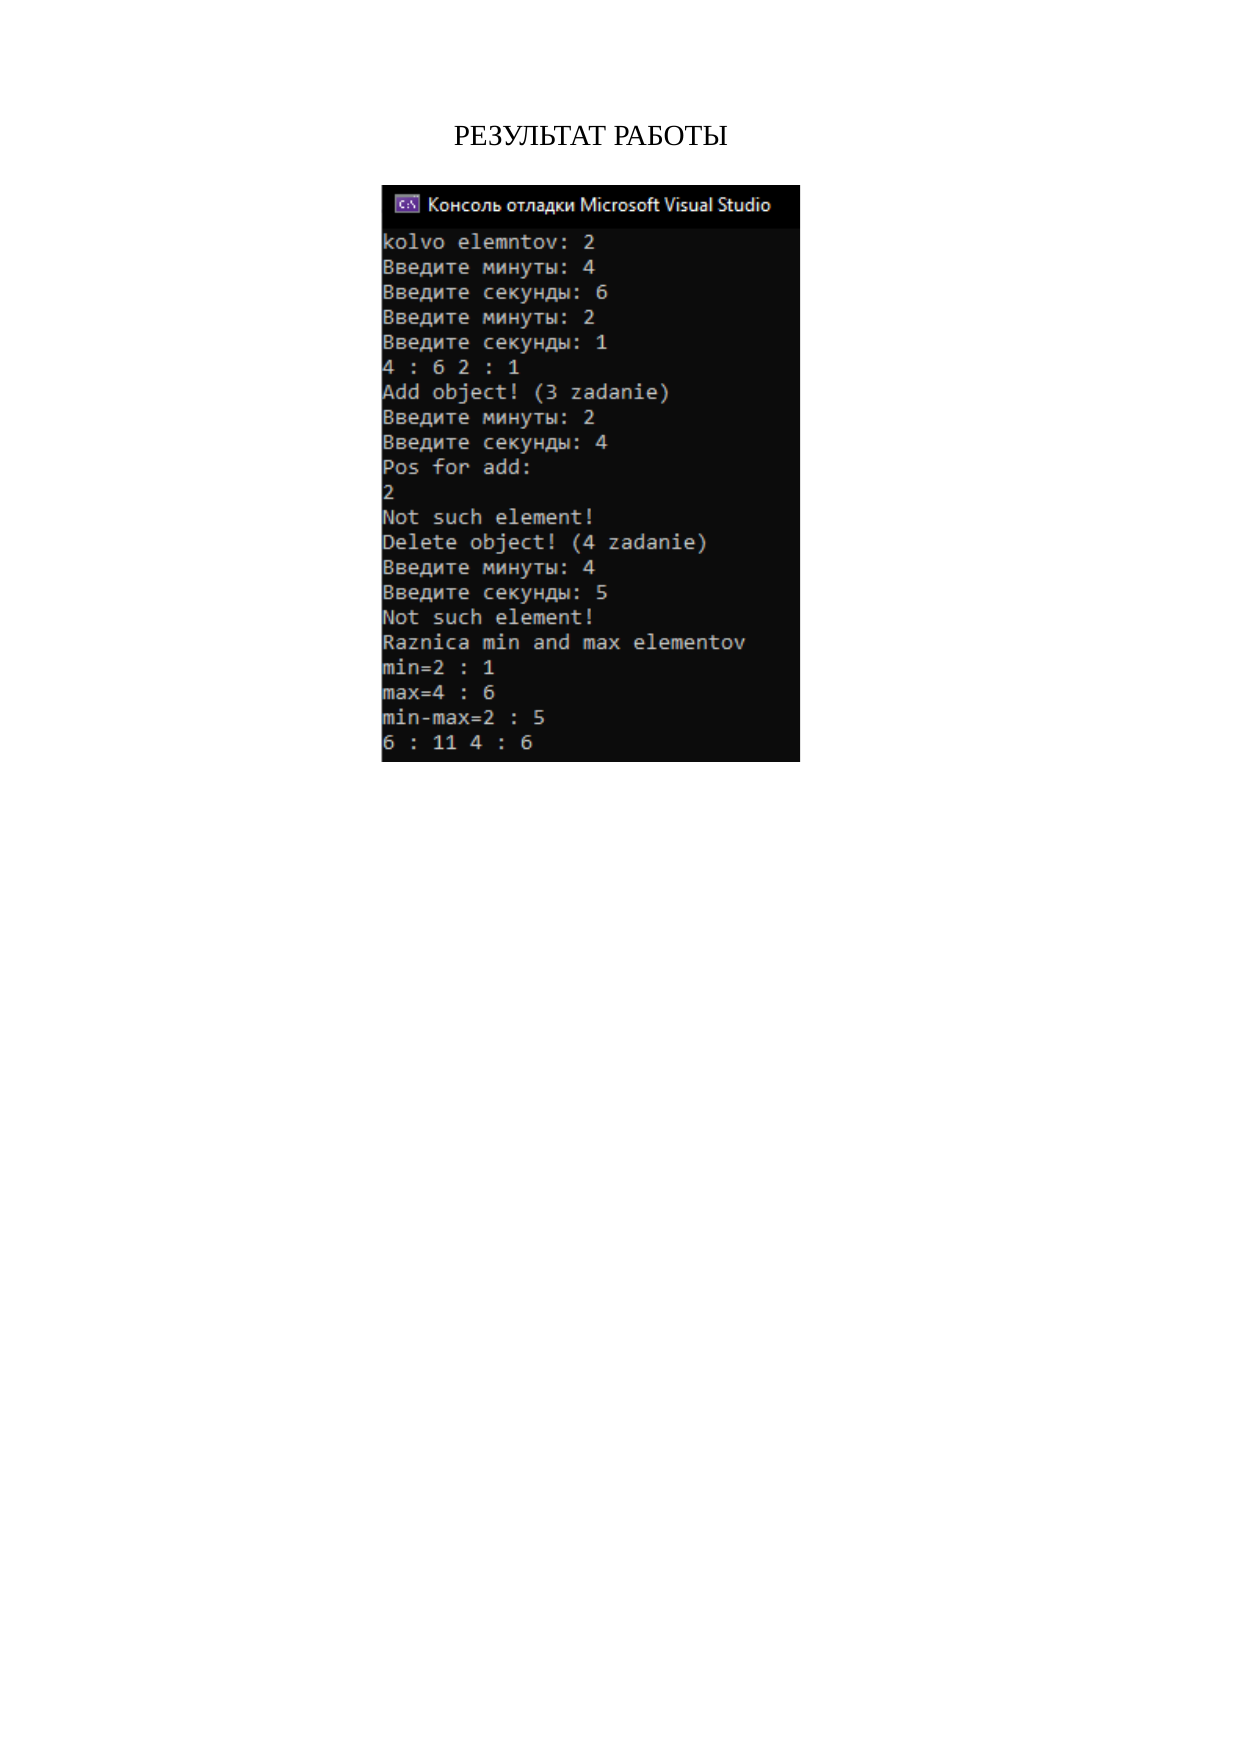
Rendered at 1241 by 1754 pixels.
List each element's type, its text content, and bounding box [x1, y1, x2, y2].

picture [381, 185, 800, 762]
text РЕЗУЛЬТАТ РАБОТЫ [59, 118, 1122, 152]
